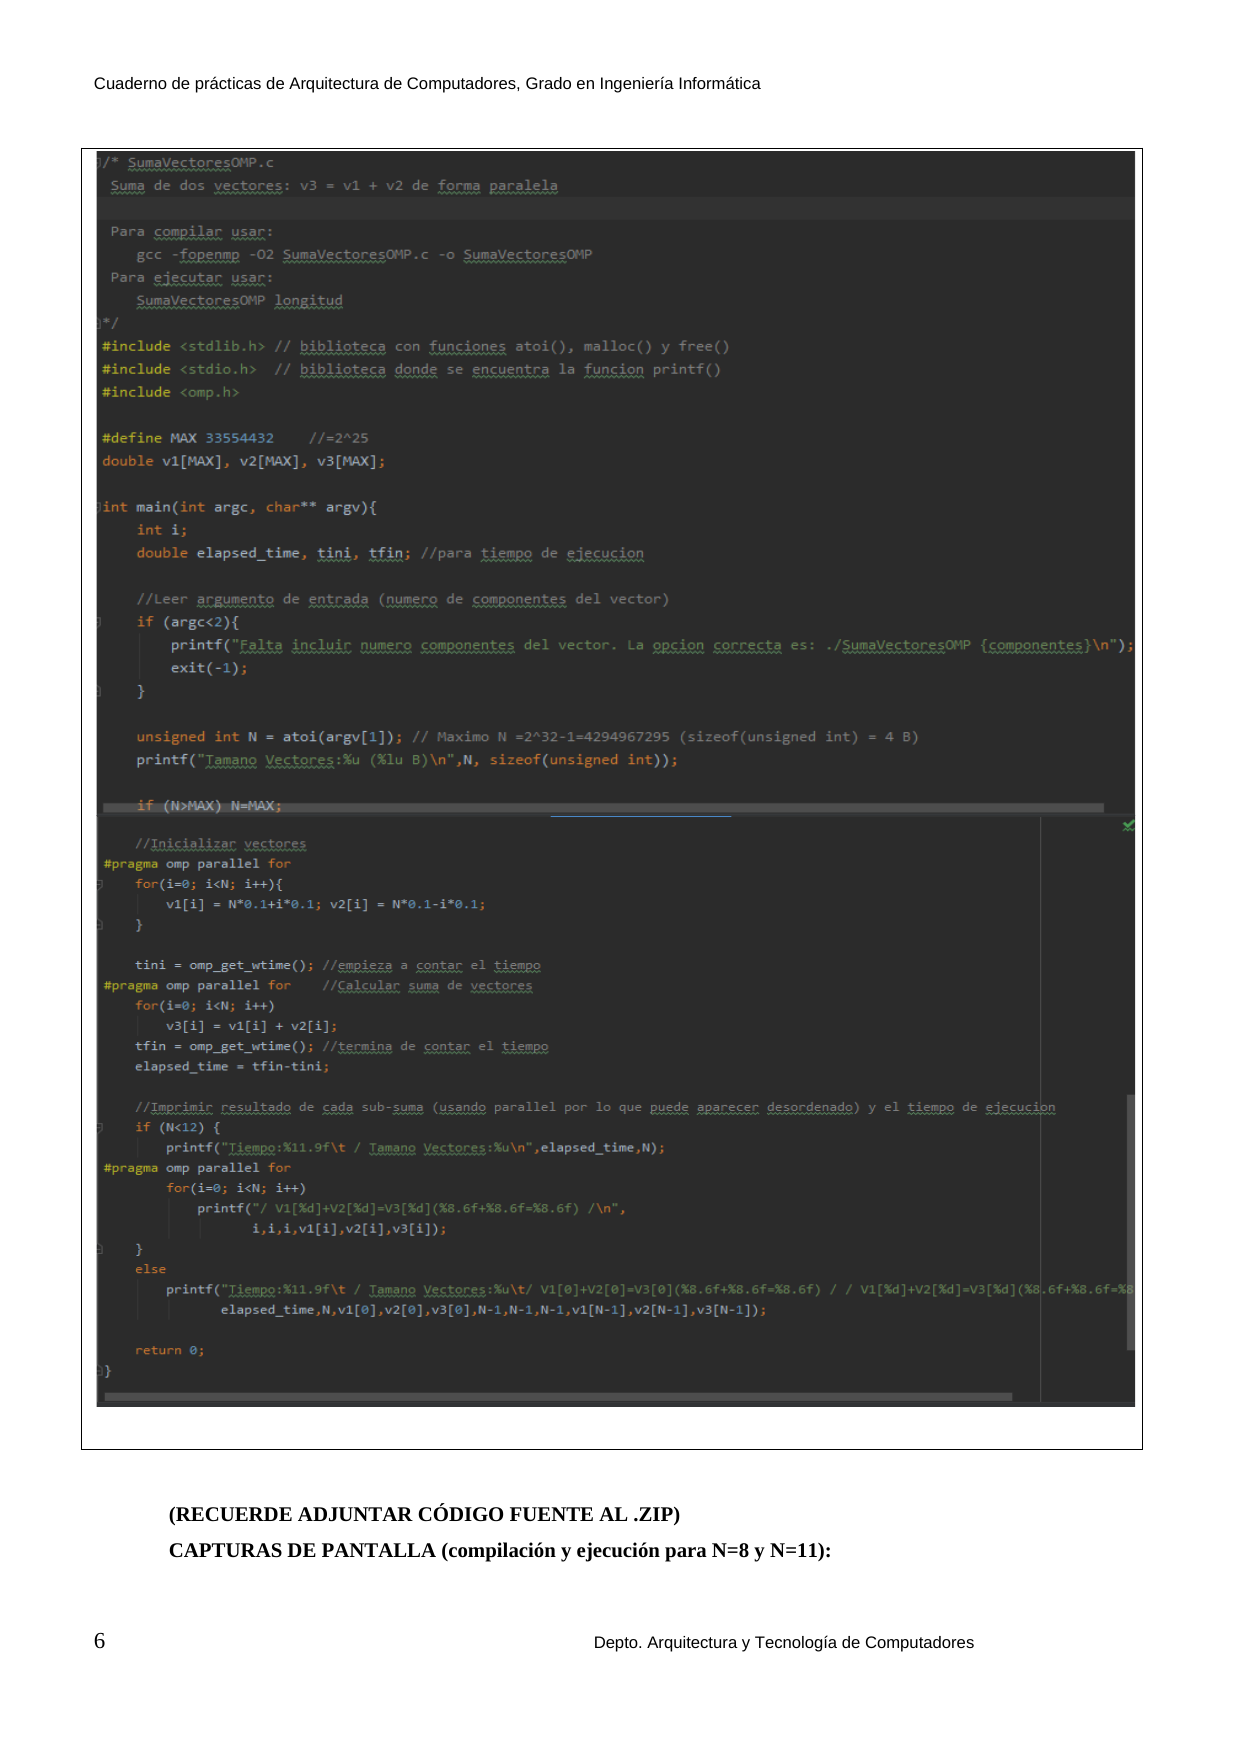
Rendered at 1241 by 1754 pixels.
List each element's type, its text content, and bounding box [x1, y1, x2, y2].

table_header [82, 149, 1142, 1449]
text (RECUERDE ADJUNTAR CÓDIGO FUENTE AL .ZIP) [169, 1502, 1140, 1526]
picture [96, 151, 1136, 1407]
text CAPTURAS DE PANTALLA (compilación y ejecución para N=8 y N=11): [169, 1538, 1140, 1562]
